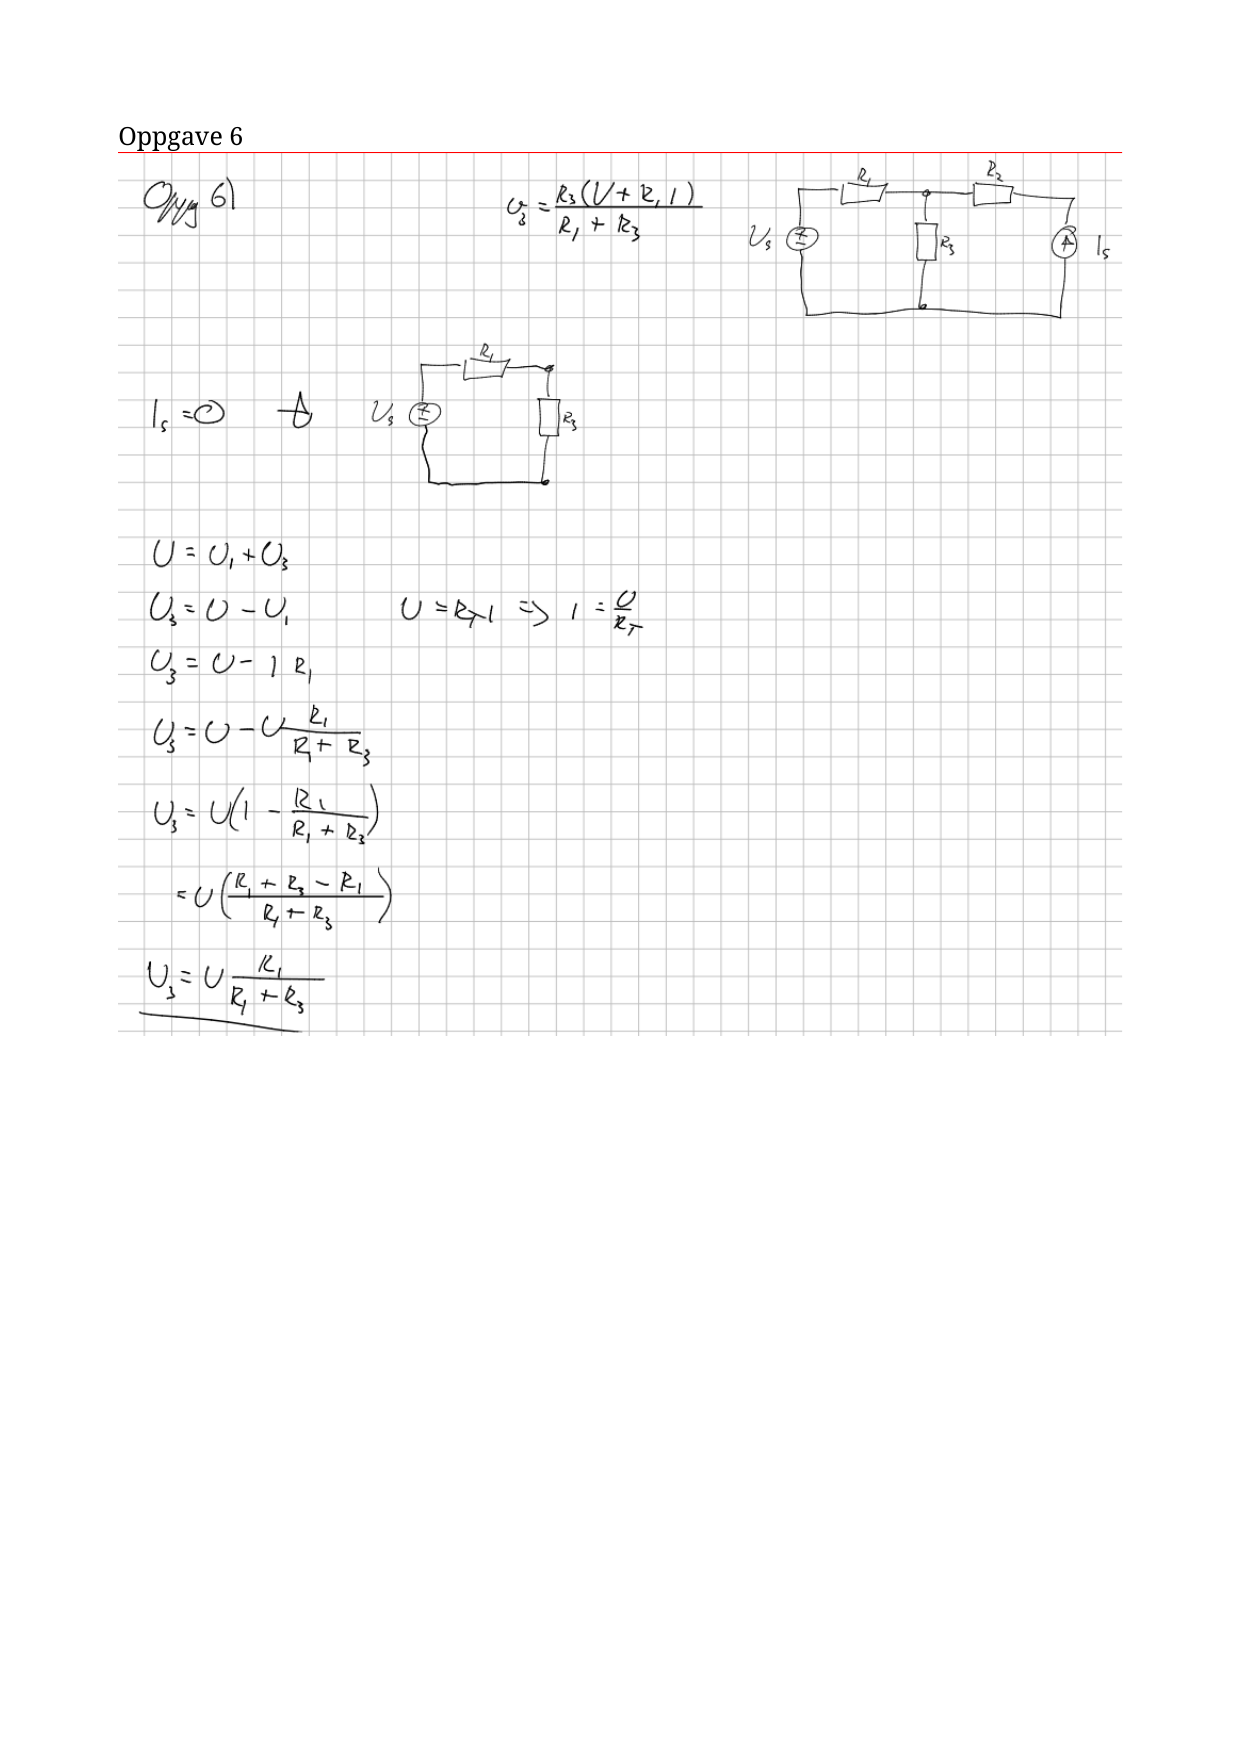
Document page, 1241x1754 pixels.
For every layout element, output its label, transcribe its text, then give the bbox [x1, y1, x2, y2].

picture [118, 152, 1123, 1036]
text Oppgave 6 [118, 118, 1122, 152]
